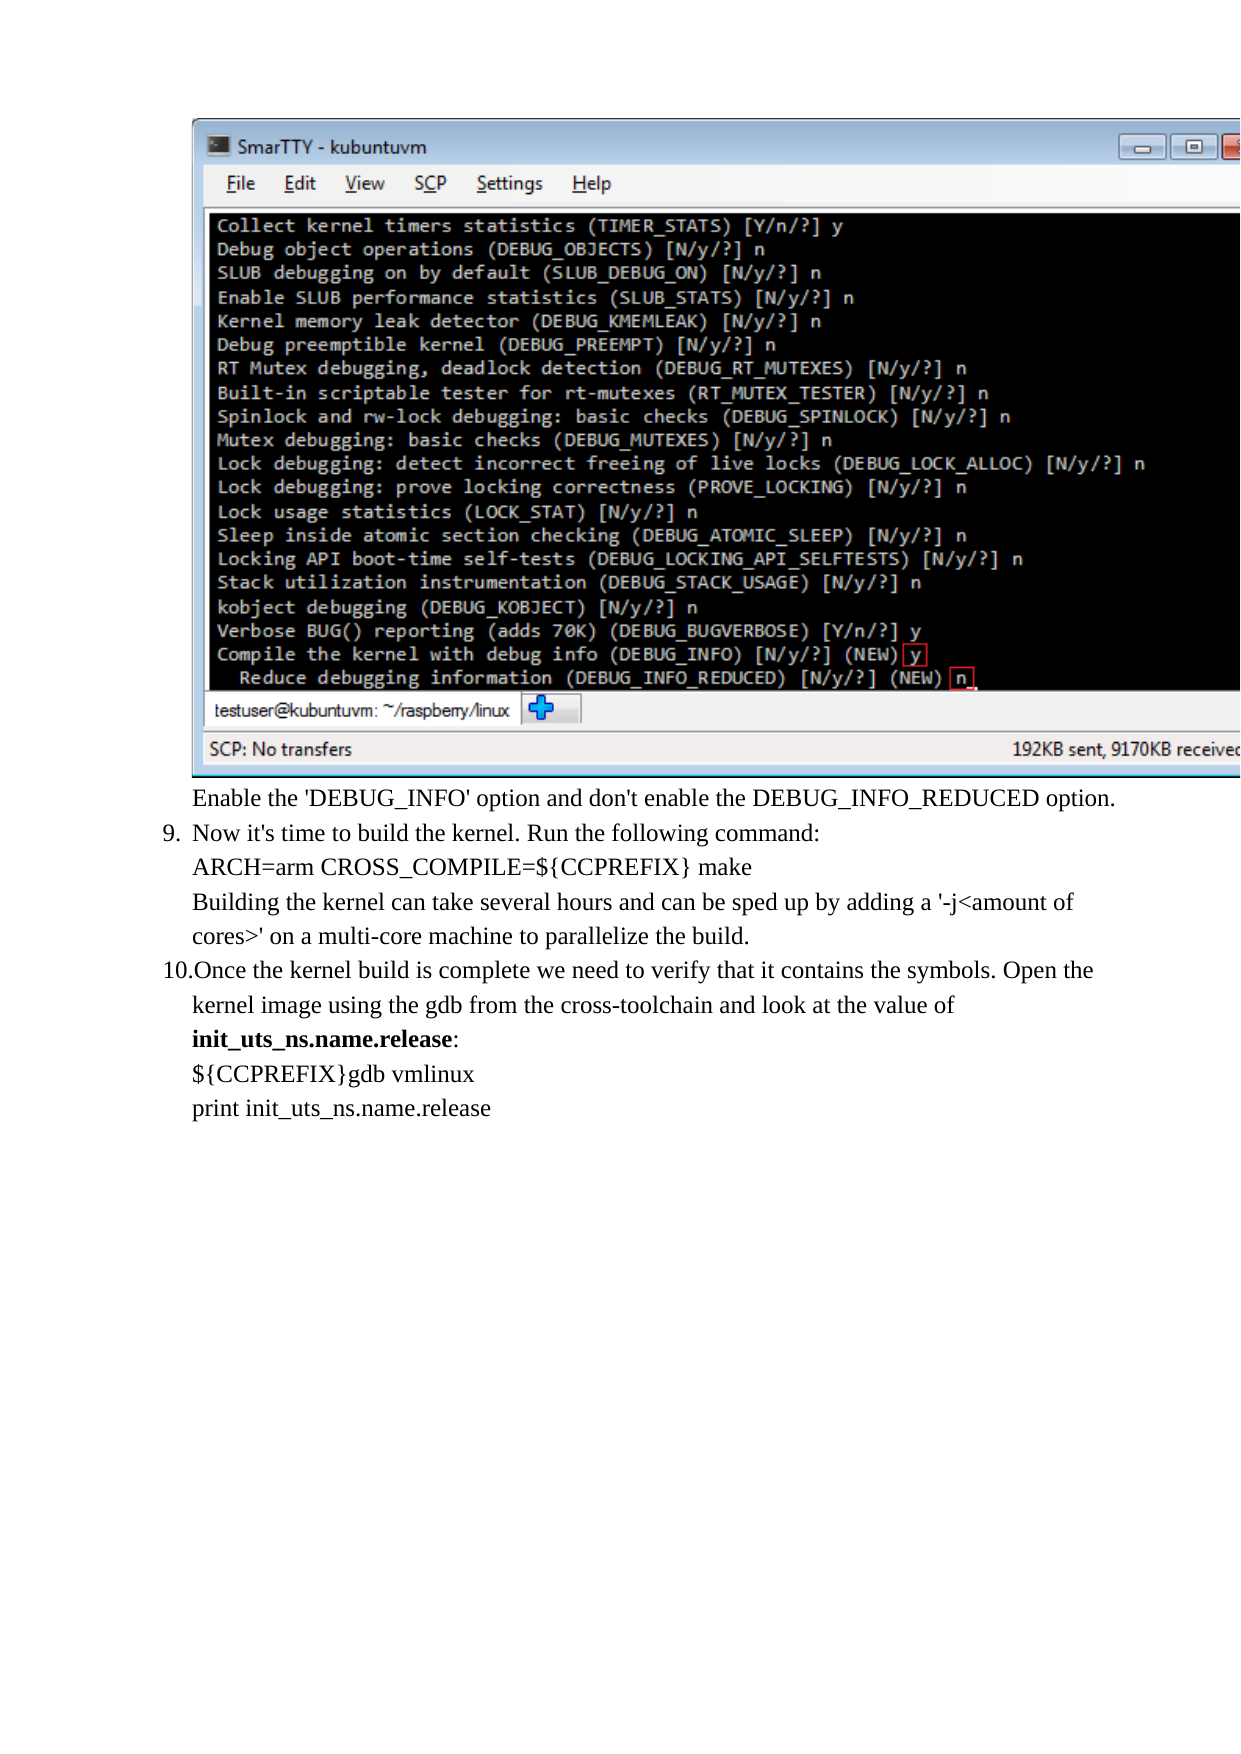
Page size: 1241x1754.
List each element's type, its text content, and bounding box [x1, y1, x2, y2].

picture [191, 118, 1241, 778]
list ${CCPREFIX}gdb vmlinux print init_uts_ns.name.release [162, 1059, 1122, 1122]
list ARCH=arm CROSS_COMPILE=${CCPREFIX} make [162, 852, 1122, 881]
list Now it's time to build the kernel. Run the following command: [162, 818, 1122, 846]
list Enable the 'DEBUG_INFO' option and don't enable the DEBUG_INFO_REDUCED option. [162, 118, 1122, 812]
list Once the kernel build is complete we need to verify that it contains the symbols. Open the kernel image using the gdb from the cross-toolchain and look at the value of init_uts_ns.name.release: [162, 956, 1122, 1053]
list Building the kernel can take several hours and can be sped up by adding a '-j<amount of cores>' on a multi-core machine to parallelize the build. [162, 887, 1122, 950]
